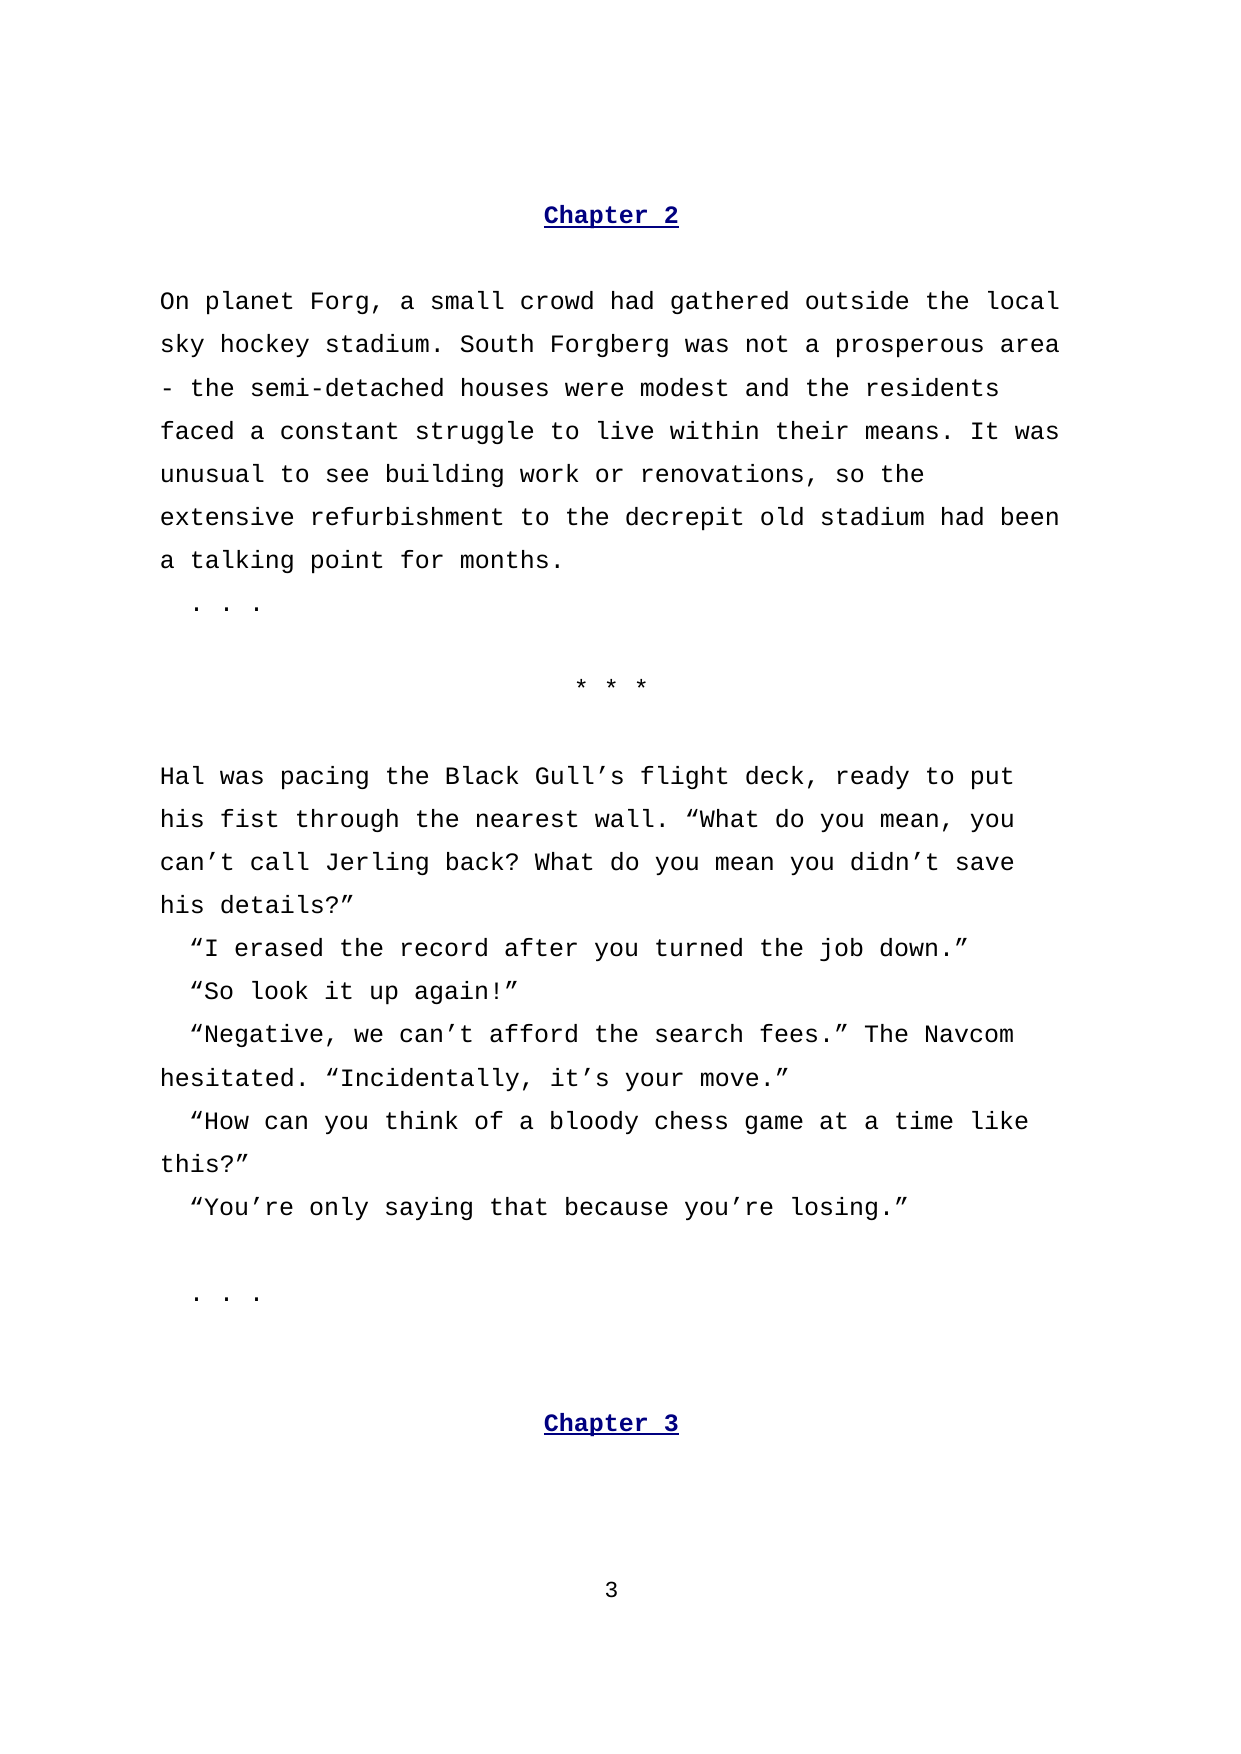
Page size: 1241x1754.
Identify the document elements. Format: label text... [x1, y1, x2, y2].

subtitle * * * [159, 663, 1063, 706]
text “I erased the record after you turned the job down.” [159, 922, 1063, 965]
subtitle Chapter 3 [159, 1396, 1063, 1439]
text “You’re only saying that because you’re losing.” [159, 1181, 1063, 1224]
text Hal was pacing the Black Gull’s flight deck, ready to put his fist through the nearest wall. “What do you mean, you can’t call Jerling back? What do you mean you didn’t save his details?” [159, 749, 1063, 922]
text . . . [159, 1267, 1063, 1310]
text On planet Forg, a small crowd had gathered outside the local sky hockey stadium. South Forgberg was not a prosperous area - the semi-detached houses were modest and the residents faced a constant struggle to live within their means. It was unusual to see building work or renovations, so the extensive refurbishment to the decrepit old stadium had been a talking point for months. [159, 275, 1063, 577]
text “Negative, we can’t afford the search fees.” The Navcom hesitated. “Incidentally, it’s your move.” [159, 1008, 1063, 1094]
subtitle Chapter 2 [159, 189, 1063, 232]
text “So look it up again!” [159, 965, 1063, 1008]
text “How can you think of a bloody chess game at a time like this?” [159, 1094, 1063, 1181]
text . . . [159, 577, 1063, 620]
